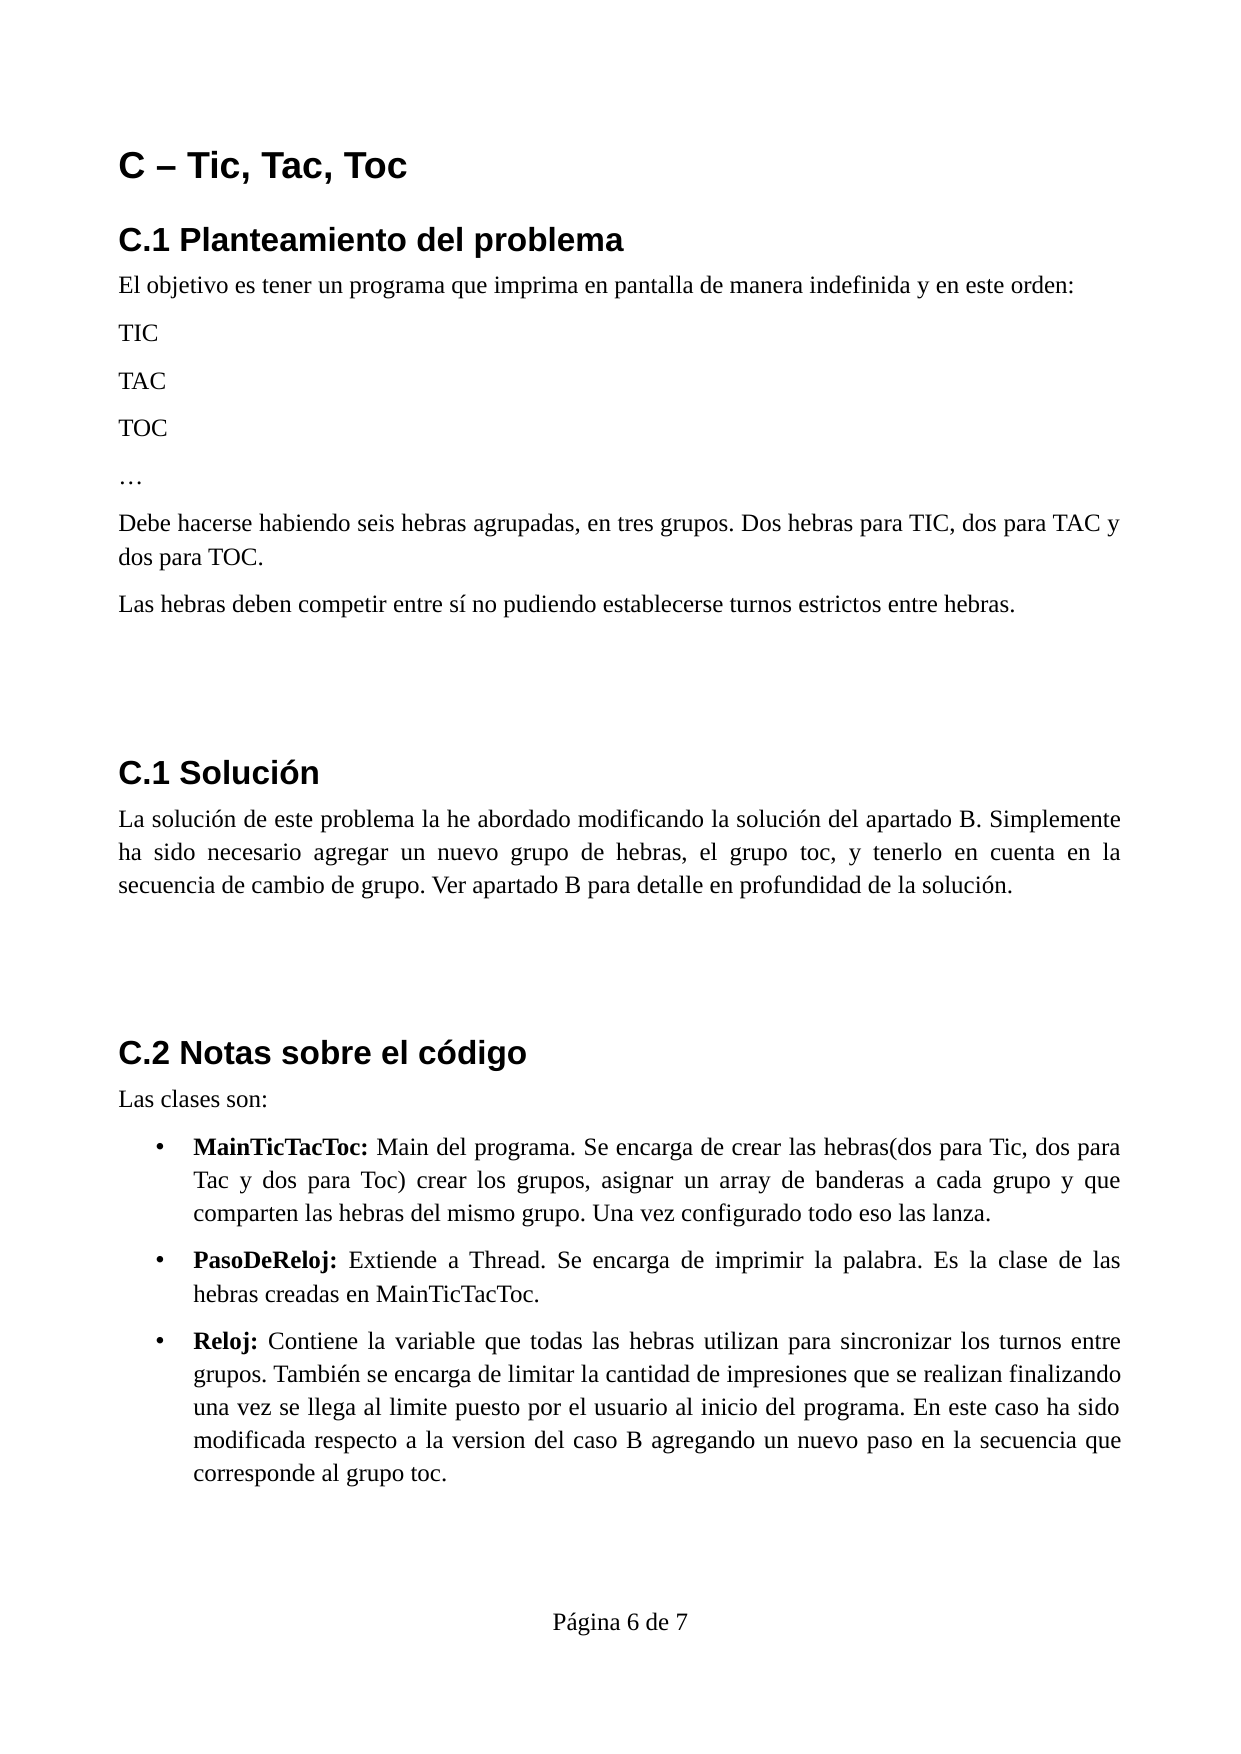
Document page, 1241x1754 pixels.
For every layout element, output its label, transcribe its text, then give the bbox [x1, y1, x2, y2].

text TIC [118, 318, 1122, 347]
list MainTicTacToc: Main del programa. Se encarga de crear las hebras(dos para Tic, dos para Tac y dos para Toc) crear los grupos, asignar un array de banderas a cada grupo y que comparten las hebras del mismo grupo. Una vez configurado todo eso las lanza. [156, 1132, 1122, 1227]
list Reloj: Contiene la variable que todas las hebras utilizan para sincronizar los turnos entre grupos. También se encarga de limitar la cantidad de impresiones que se realizan finalizando una vez se llega al limite puesto por el usuario al inicio del programa. En este caso ha sido modificada respecto a la version del caso B agregando un nuevo paso en la secuencia que corresponde al grupo toc. [156, 1326, 1122, 1487]
text Las clases son: [118, 1084, 1122, 1113]
subtitle C – Tic, Tac, Toc [118, 143, 1122, 186]
text … [118, 461, 1122, 490]
subtitle C.1 Planteamiento del problema [118, 219, 1122, 258]
text TAC [118, 366, 1122, 394]
list PasoDeReloj: Extiende a Thread. Se encarga de imprimir la palabra. Es la clase de las hebras creadas en MainTicTacToc. [156, 1246, 1122, 1307]
text Debe hacerse habiendo seis hebras agrupadas, en tres grupos. Dos hebras para TIC, dos para TAC y dos para TOC. [118, 508, 1122, 570]
subtitle C.1 Solución [118, 753, 1122, 791]
subtitle C.2 Notas sobre el código [118, 1033, 1122, 1072]
text TOC [118, 413, 1122, 442]
text La solución de este problema la he abordado modificando la solución del apartado B. Simplemente ha sido necesario agregar un nuevo grupo de hebras, el grupo toc, y tenerlo en cuenta en la secuencia de cambio de grupo. Ver apartado B para detalle en profundidad de la solución. [118, 804, 1122, 898]
text El objetivo es tener un programa que imprima en pantalla de manera indefinida y en este orden: [118, 271, 1122, 299]
text Las hebras deben competir entre sí no pudiendo establecerse turnos estrictos entre hebras. [118, 589, 1122, 618]
